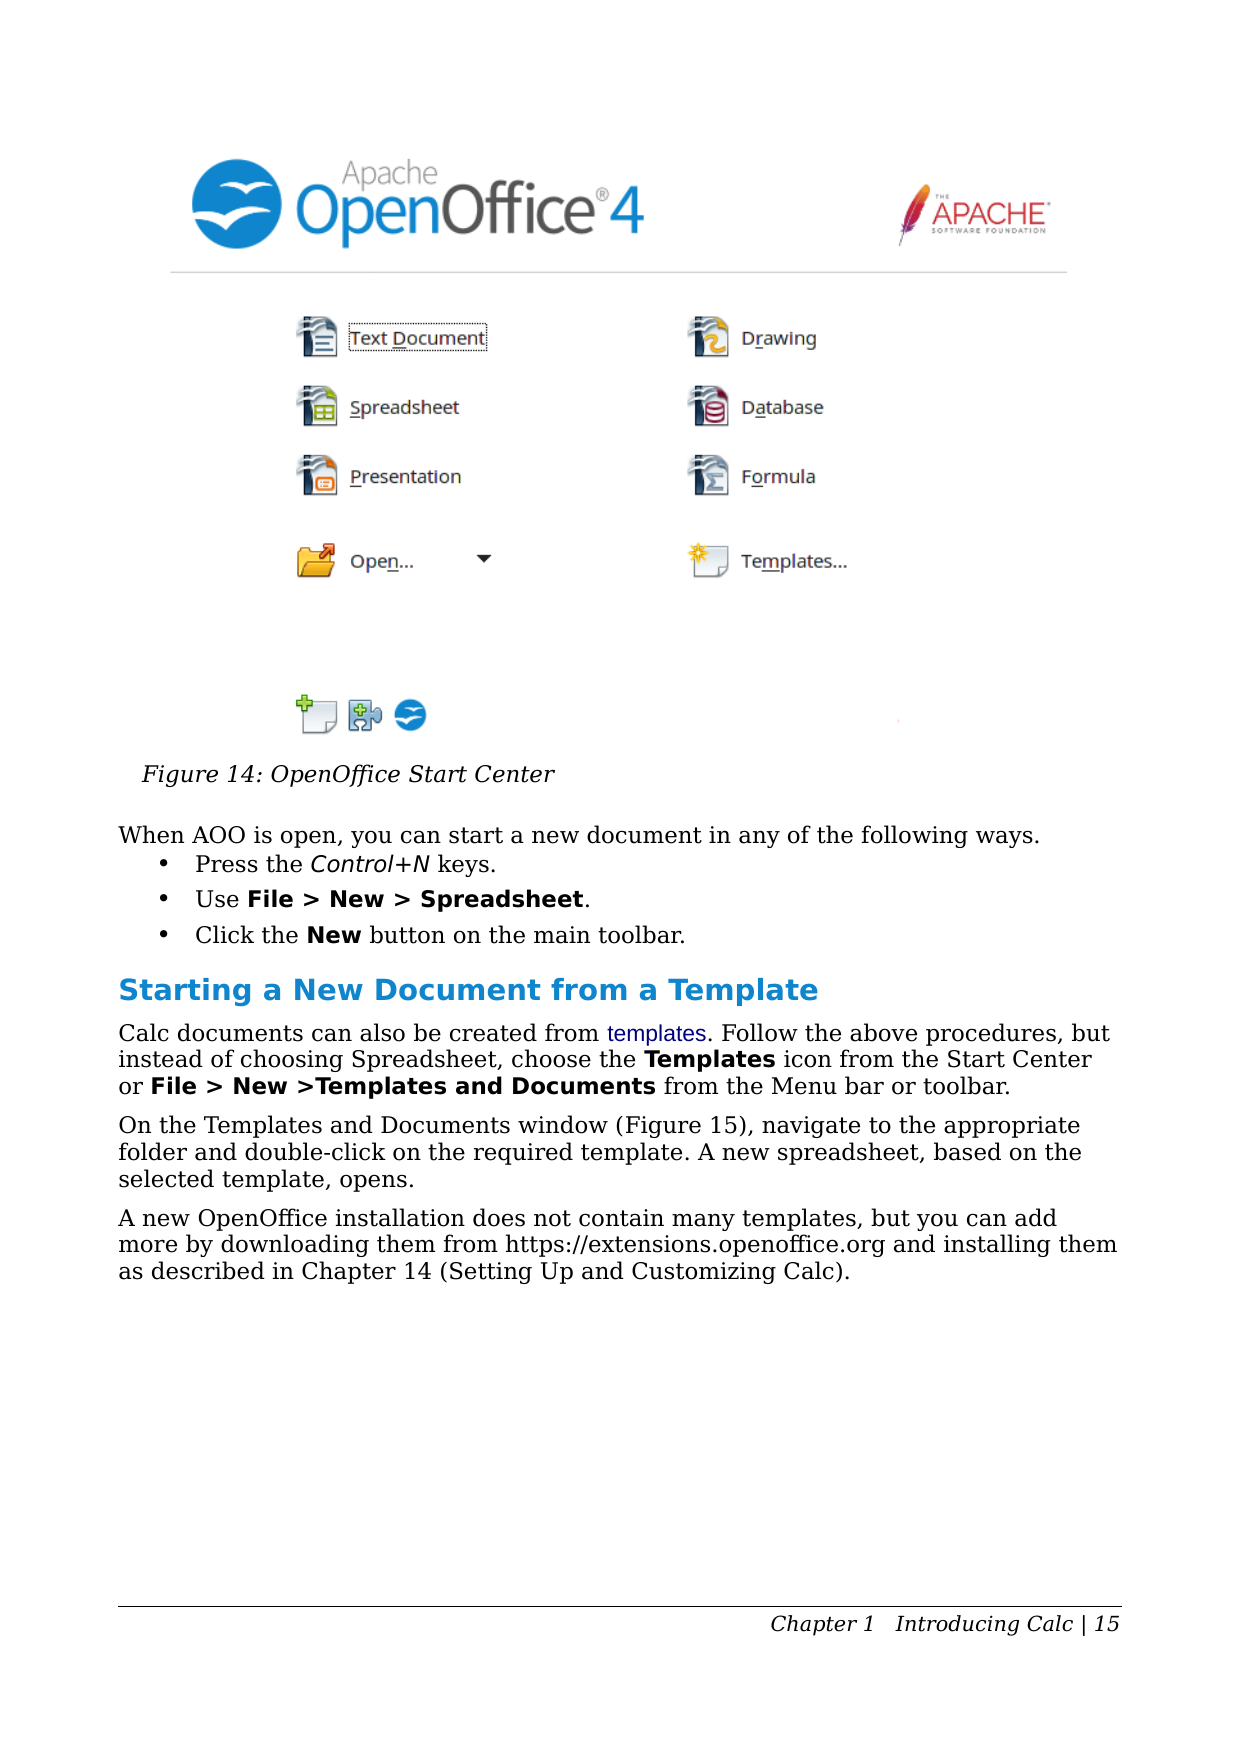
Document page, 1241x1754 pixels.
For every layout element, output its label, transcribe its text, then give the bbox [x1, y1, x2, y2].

list Use File > New > Spreadsheet. [156, 884, 1122, 914]
text On the Templates and Documents window (Figure 15), navigate to the appropriate folder and double-click on the required template. A new spreadsheet, based on the selected template, opens. [118, 1112, 1122, 1192]
list Press the Control+N keys. [156, 849, 1122, 878]
list Click the New button on the main toolbar. [156, 920, 1122, 949]
list When AOO is open, you can start a new document in any of the following ways. [118, 822, 1122, 849]
picture [141, 118, 1098, 755]
text Figure 14: OpenOffice Start Center [142, 761, 1098, 787]
text A new OpenOffice installation does not contain many templates, but you can add more by downloading them from https://extensions.openoffice.org and installing them as described in Chapter 14 (Setting Up and Customizing Calc). [118, 1205, 1122, 1285]
subtitle Starting a New Document from a Template [118, 973, 1122, 1007]
text Calc documents can also be created from templates. Follow the above procedures, but instead of choosing Spreadsheet, choose the Templates icon from the Start Center or File > New >Templates and Documents from the Menu bar or toolbar. [118, 1020, 1122, 1100]
